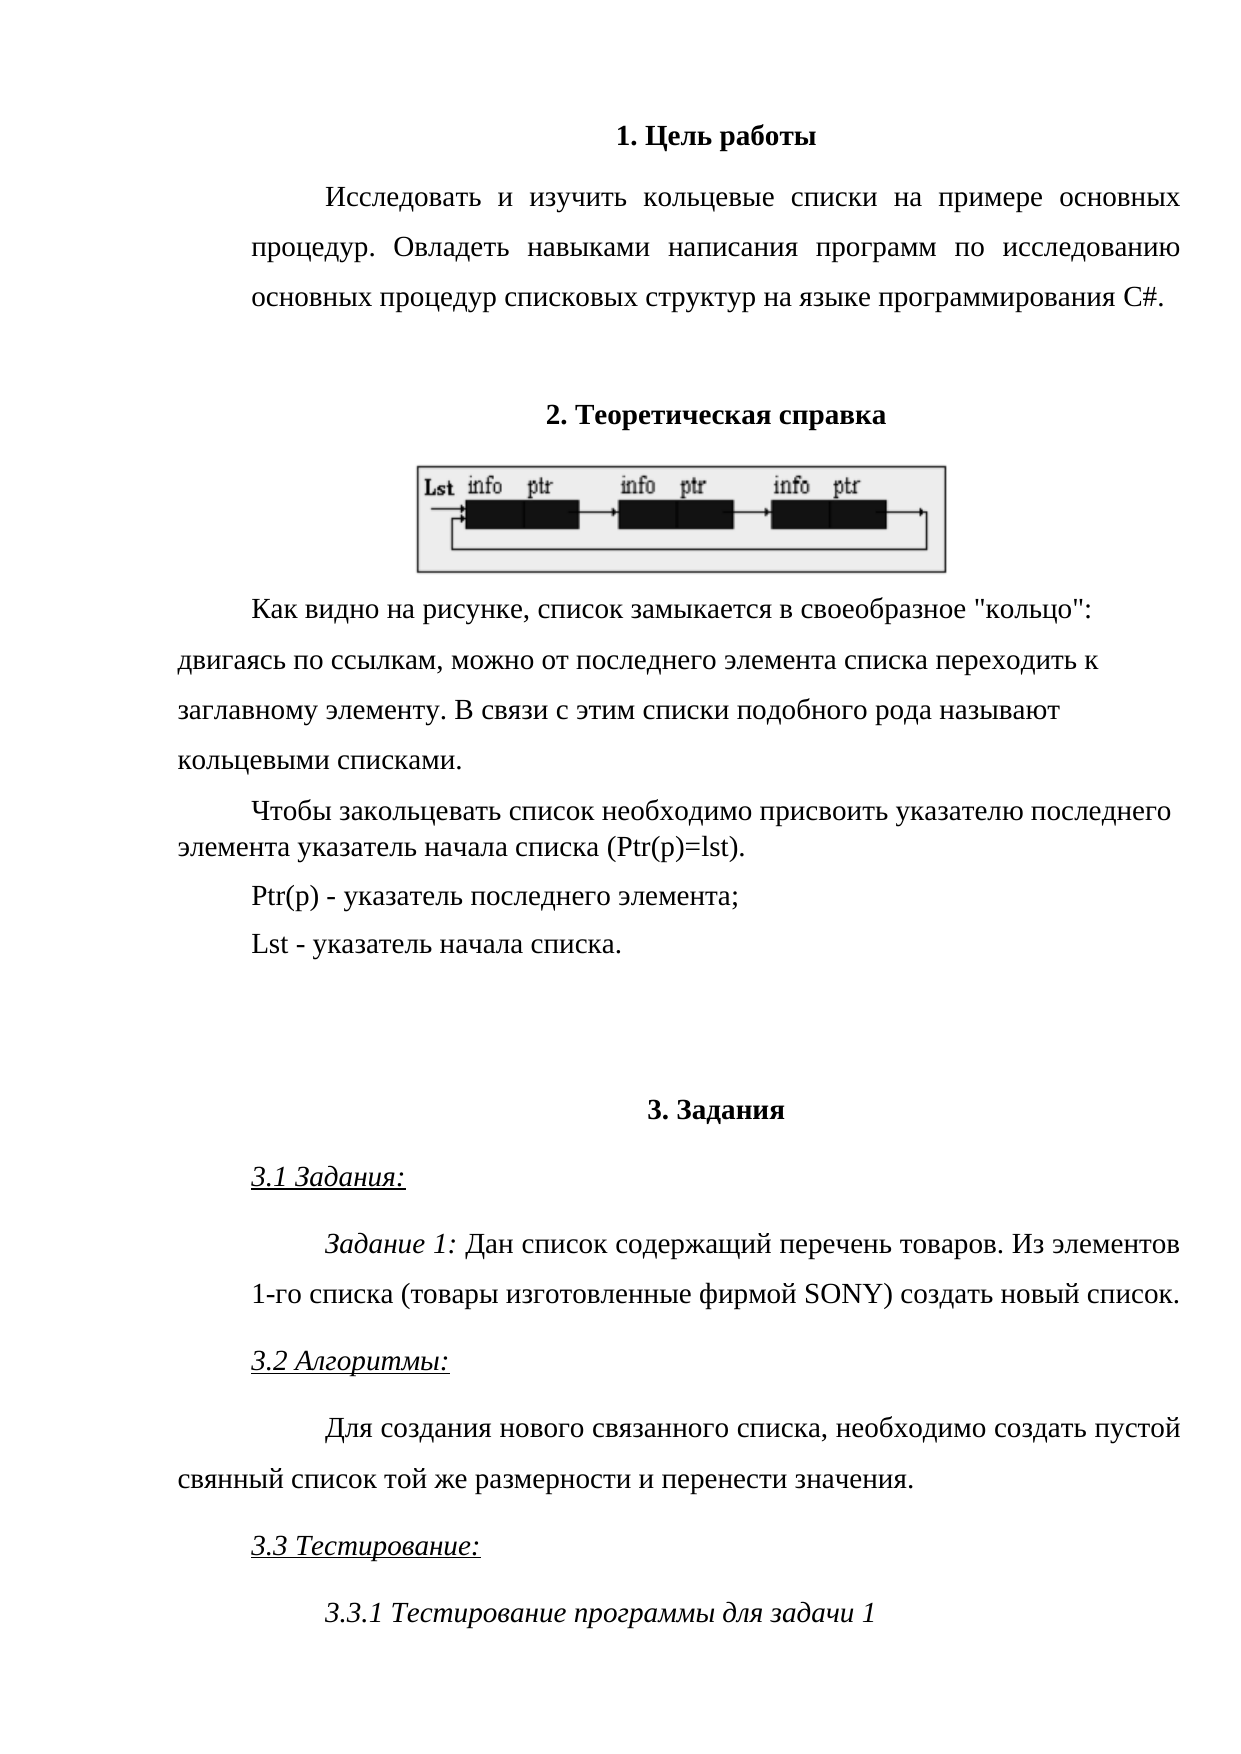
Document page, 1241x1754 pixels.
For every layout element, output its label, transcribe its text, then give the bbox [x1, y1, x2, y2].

text 1. Цель работы [251, 118, 1181, 152]
list Задание 1: Дан список содержащий перечень товаров. Из элементов 1-го списка (товары изготовленные фирмой SONY) создать новый список. [251, 1226, 1181, 1310]
text Исследовать и изучить кольцевые списки на примере основных процедур. Овладеть навыками написания программ по исследованию основных процедур списковых структур на языке программирования C#. [251, 179, 1181, 313]
text 2. Теоретическая справка [251, 397, 1181, 430]
text Чтобы закольцевать список необходимо присвоить указателю последнего элемента указатель начала списка (Ptr(p)=lst). [177, 793, 1181, 862]
text Как видно на рисунке, список замыкается в своеобразное "кольцо": двигаясь по ссылкам, можно от последнего элемента списка переходить к заглавному элементу. В связи с этим списки подобного рода называют кольцевыми списками. [177, 464, 1181, 776]
text 3.1 Задания: [177, 1159, 1181, 1193]
text 3.2 Алгоритмы: [177, 1343, 1181, 1377]
text 3. Задания [177, 1092, 1181, 1126]
text 3.3.1 Тестирование программы для задачи 1 [177, 1595, 1181, 1628]
text Lst - указатель начала списка. [177, 926, 1181, 960]
text 3.3 Тестирование: [177, 1528, 1181, 1561]
text Ptr(p) - указатель последнего элемента; [177, 878, 1181, 911]
text Для создания нового связанного списка, необходимо создать пустой свянный список той же размерности и перенести значения. [177, 1410, 1181, 1494]
